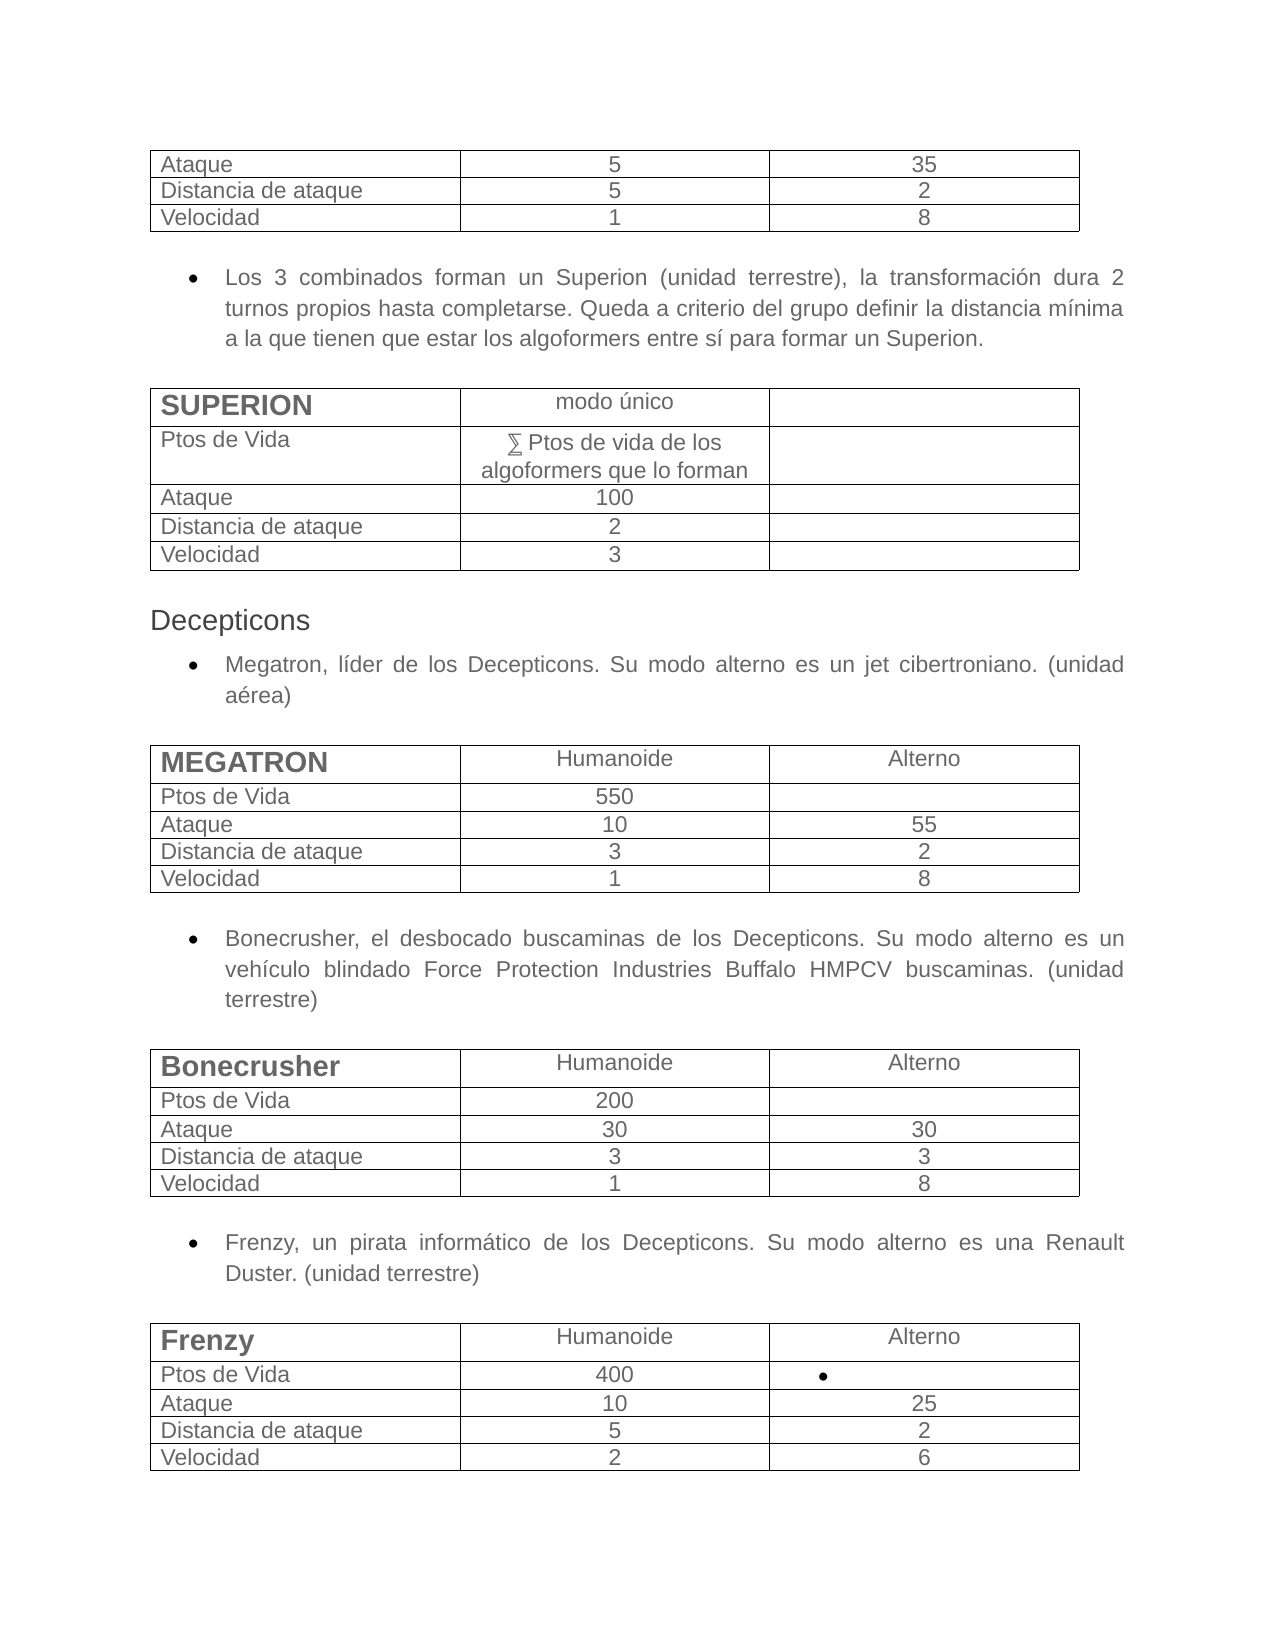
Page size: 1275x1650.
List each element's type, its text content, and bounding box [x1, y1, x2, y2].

table_cell Ptos de Vida [151, 784, 460, 811]
table_cell Ptos de Vida [151, 1088, 460, 1115]
table_cell 1 [461, 866, 769, 892]
table_cell [770, 542, 1079, 569]
table_cell ⅀ Ptos de vida de los algoformers que lo forman [461, 427, 769, 484]
table_cell 550 [461, 784, 769, 811]
table_cell Ptos de Vida [151, 427, 460, 484]
table_cell 3 [461, 839, 769, 865]
table_cell 200 [461, 1088, 769, 1115]
table_header Humanoide [461, 1050, 769, 1087]
table_cell 3 [770, 1143, 1079, 1169]
table_cell 5 [461, 1417, 769, 1443]
table_header Alterno [770, 746, 1079, 782]
table_header Alterno [770, 1324, 1079, 1361]
table_cell 3 [461, 542, 769, 569]
table_cell Ataque [151, 485, 460, 512]
table_header modo único [461, 389, 769, 426]
table_cell 6 [770, 1444, 1079, 1470]
table_cell [770, 1362, 1079, 1389]
table_cell [770, 514, 1079, 541]
table_cell [770, 784, 1079, 811]
table_cell Distancia de ataque [151, 1417, 460, 1443]
table_header MEGATRON [151, 746, 460, 782]
table_cell 8 [770, 866, 1079, 892]
table_cell 1 [461, 205, 769, 231]
table_cell [770, 1088, 1079, 1115]
table_cell Velocidad [151, 1170, 460, 1196]
table_cell 400 [461, 1362, 769, 1389]
table_cell Ataque [151, 812, 460, 838]
table_cell 2 [770, 839, 1079, 865]
table_cell Ataque [151, 1116, 460, 1142]
table_cell 2 [770, 1417, 1079, 1443]
table_cell 5 [461, 151, 769, 177]
table_cell [770, 485, 1079, 512]
table_cell 3 [461, 1143, 769, 1169]
table_header Humanoide [461, 1324, 769, 1361]
table_header Humanoide [461, 746, 769, 782]
table_header [770, 389, 1079, 426]
text Decepticons [150, 603, 1125, 637]
table_header Alterno [770, 1050, 1079, 1087]
table_cell Distancia de ataque [151, 839, 460, 865]
table_header Frenzy [151, 1324, 460, 1361]
table_cell 35 [770, 151, 1079, 177]
table_cell Distancia de ataque [151, 178, 460, 204]
table_cell 8 [770, 1170, 1079, 1196]
table_cell 2 [461, 514, 769, 541]
table_cell Distancia de ataque [151, 1143, 460, 1169]
list Los 3 combinados forman un Superion (unidad terrestre), la transformación dura 2 turnos propios hasta completarse. Queda a criterio del grupo definir la distancia mínima a la que tienen que estar los algoformers entre sí para formar un Superion. [187, 263, 1125, 352]
table_cell 10 [461, 812, 769, 838]
table_cell 10 [461, 1390, 769, 1416]
table_cell 25 [770, 1390, 1079, 1416]
table_cell Velocidad [151, 542, 460, 569]
table_cell Distancia de ataque [151, 514, 460, 541]
table_cell 55 [770, 812, 1079, 838]
table_cell [770, 427, 1079, 484]
table_cell 30 [770, 1116, 1079, 1142]
table_cell Ptos de Vida [151, 1362, 460, 1389]
list Bonecrusher, el desbocado buscaminas de los Decepticons. Su modo alterno es un vehículo blindado Force Protection Industries Buffalo HMPCV buscaminas. (unidad terrestre) [187, 924, 1125, 1013]
list Frenzy, un pirata informático de los Decepticons. Su modo alterno es una Renault Duster. (unidad terrestre) [187, 1228, 1125, 1287]
table_cell 2 [461, 1444, 769, 1470]
table_cell 2 [770, 178, 1079, 204]
table_cell 1 [461, 1170, 769, 1196]
table_cell Ataque [151, 1390, 460, 1416]
table_cell Velocidad [151, 1444, 460, 1470]
table_cell 5 [461, 178, 769, 204]
table_cell Ataque [151, 151, 460, 177]
table_cell 100 [461, 485, 769, 512]
table_header SUPERION [151, 389, 460, 426]
table_header Bonecrusher [151, 1050, 460, 1087]
table_cell 30 [461, 1116, 769, 1142]
table_cell Velocidad [151, 205, 460, 231]
list Megatron, líder de los Decepticons. Su modo alterno es un jet cibertroniano. (unidad aérea) [187, 650, 1125, 708]
table_cell 8 [770, 205, 1079, 231]
table_cell Velocidad [151, 866, 460, 892]
